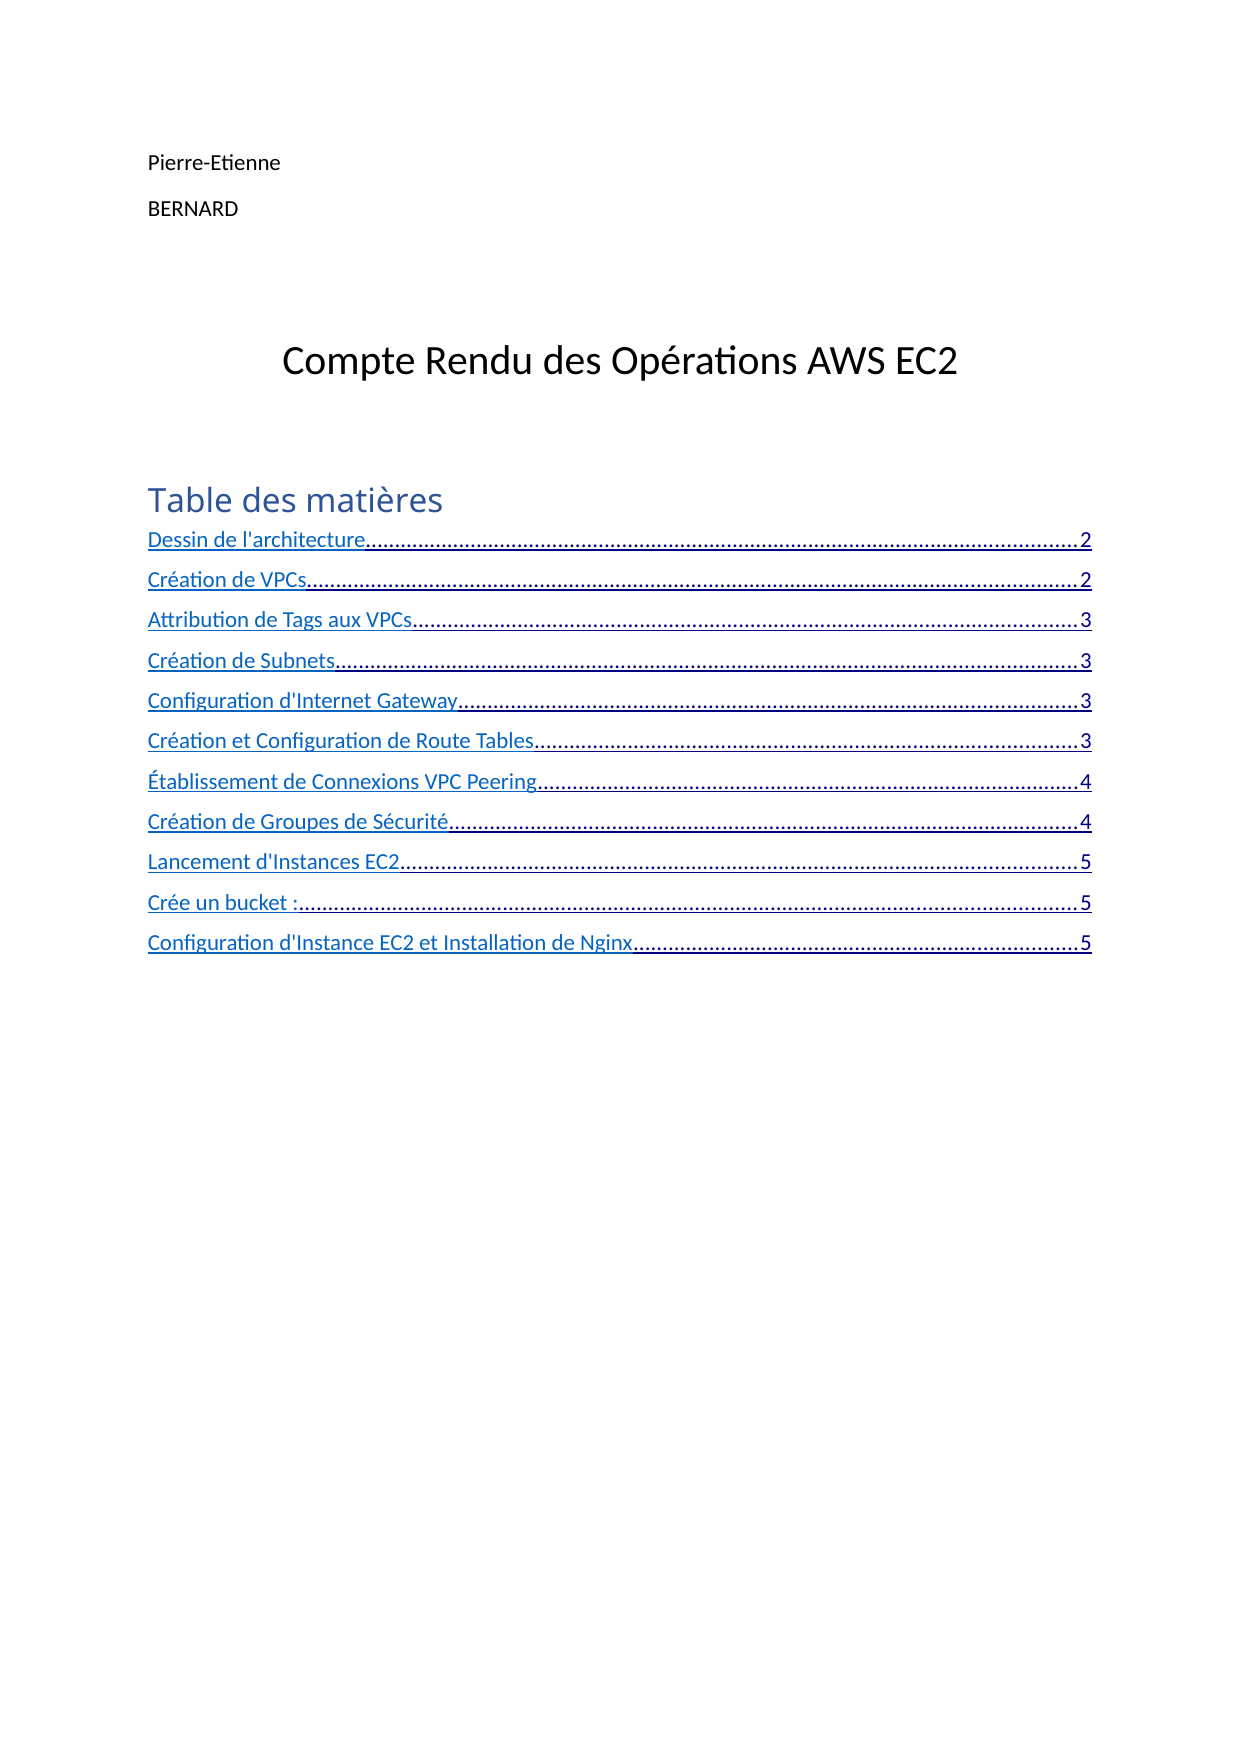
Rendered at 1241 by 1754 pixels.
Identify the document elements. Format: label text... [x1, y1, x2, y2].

text BERNARD [148, 194, 1093, 222]
text Table des matières [148, 476, 1093, 522]
text Attribution de Tags aux VPCs 3 [148, 606, 1093, 634]
text Création de Subnets 3 [148, 646, 1093, 674]
text Configuration d'Instance EC2 et Installation de Nginx 5 [148, 928, 1093, 956]
text Création de VPCs 2 [148, 565, 1093, 593]
text Pierre-Etienne [148, 148, 1093, 176]
text Dessin de l'architecture 2 [148, 525, 1093, 553]
text Lancement d'Instances EC2 5 [148, 847, 1093, 876]
text Création de Groupes de Sécurité 4 [148, 807, 1093, 835]
text Création et Configuration de Route Tables 3 [148, 727, 1093, 754]
text Crée un bucket : 5 [148, 888, 1093, 916]
text Compte Rendu des Opérations AWS EC2 [148, 334, 1093, 385]
text Établissement de Connexions VPC Peering 4 [148, 767, 1093, 795]
text Configuration d'Internet Gateway 3 [148, 686, 1093, 714]
